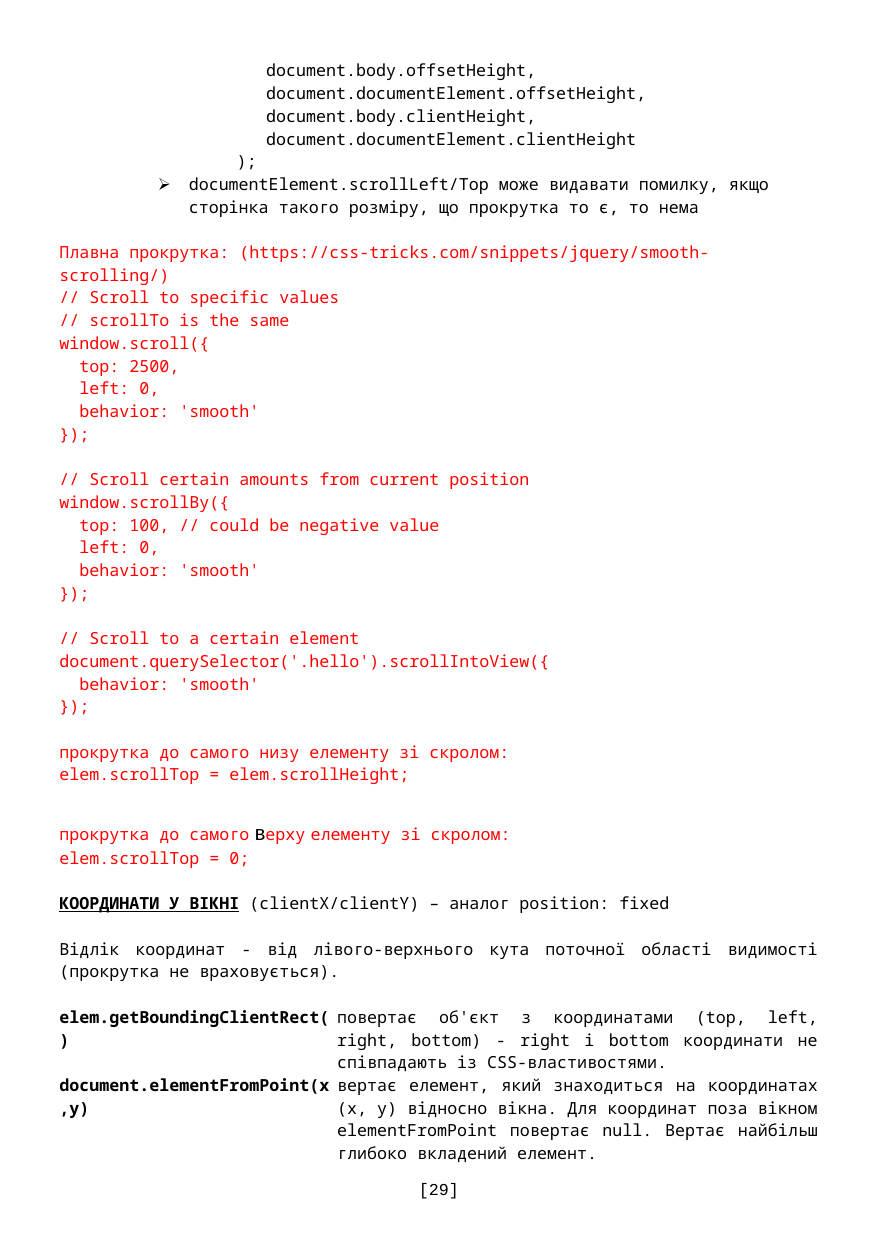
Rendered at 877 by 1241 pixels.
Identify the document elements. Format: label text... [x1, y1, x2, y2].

text }); [59, 422, 818, 445]
text }); [59, 695, 818, 718]
text window.scroll({ [59, 332, 818, 354]
text behavior: 'smooth' [59, 559, 818, 581]
table_cell document.elementFromPoint(x,y) [59, 1074, 337, 1164]
text Плавна прокрутка: (https://css-tricks.com/snippets/jquery/smooth-scrolling/) [59, 241, 818, 286]
text document.querySelector('.hello').scrollIntoView({ [59, 649, 818, 672]
text // Scroll to a certain element [59, 627, 818, 649]
text behavior: 'smooth' [59, 672, 818, 695]
text top: 2500, [59, 354, 818, 377]
table_header повертає об'єкт з координатами (top, left, right, bottom) - right і bottom координати не співпадають із CSS-властивостями. [337, 1006, 818, 1074]
text // Scroll certain amounts from current position [59, 468, 818, 491]
text Відлік координат - від лівого-верхнього кута поточної області видимості (прокрутка не враховується). [59, 937, 818, 983]
table_header [48, 59, 144, 218]
text window.scrollBy({ [59, 491, 818, 513]
text elem.scrollTop = elem.scrollHeight; [59, 763, 818, 786]
text behavior: 'smooth' [59, 400, 818, 422]
text прокрутка до самого верху елементу зі скролом: [59, 818, 818, 847]
text left: 0, [59, 536, 818, 559]
text top: 100, // could be negative value [59, 513, 818, 536]
text прокрутка до самого низу елементу зі скролом: [59, 740, 818, 763]
table_header elem.getBoundingClientRect() [59, 1006, 337, 1074]
text КООРДИНАТИ У ВІКНІ (clientX/clientY) – аналог position: fixed [59, 892, 818, 915]
table_header document.body.offsetHeight, document.documentElement.offsetHeight, document.body.clientHeight, document.documentElement.clientHeight ); documentElement.scrollLeft/Top може видавати помилку, якщо сторінка такого розміру, що прокрутка то є, то нема [144, 59, 829, 218]
text elem.scrollTop = 0; [59, 847, 818, 869]
text // scrollTo is the same [59, 309, 818, 332]
text // Scroll to specific values [59, 286, 818, 309]
text left: 0, [59, 377, 818, 400]
table_cell вертає елемент, який знаходиться на координатах (x, y) відносно вікна. Для координат поза вікном elementFromPoint повертає null. Вертає найбільш глибоко вкладений елемент. [337, 1074, 818, 1164]
text }); [59, 581, 818, 604]
